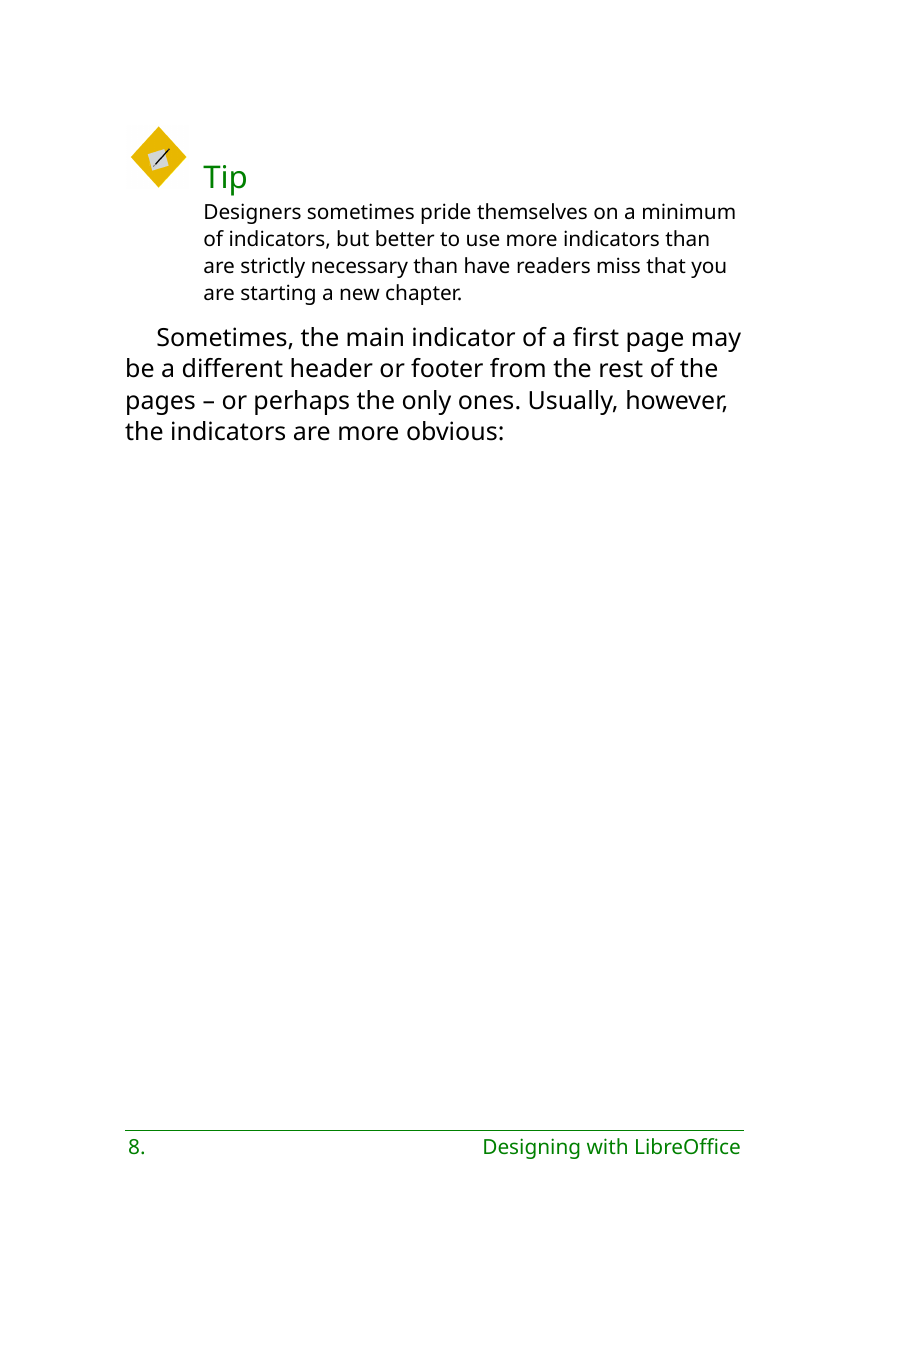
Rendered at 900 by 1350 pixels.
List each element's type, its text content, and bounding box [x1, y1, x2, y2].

text Sometimes, the main indicator of a first page may be a different header or footer from the rest of the pages – or perhaps the only ones. Usually, however, the indicators are more obvious: [125, 322, 744, 447]
list Tip [125, 125, 744, 198]
text Designers sometimes pride themselves on a minimum of indicators, but better to use more indicators than are strictly necessary than have readers miss that you are starting a new chapter. [203, 198, 744, 306]
picture [126, 125, 189, 189]
